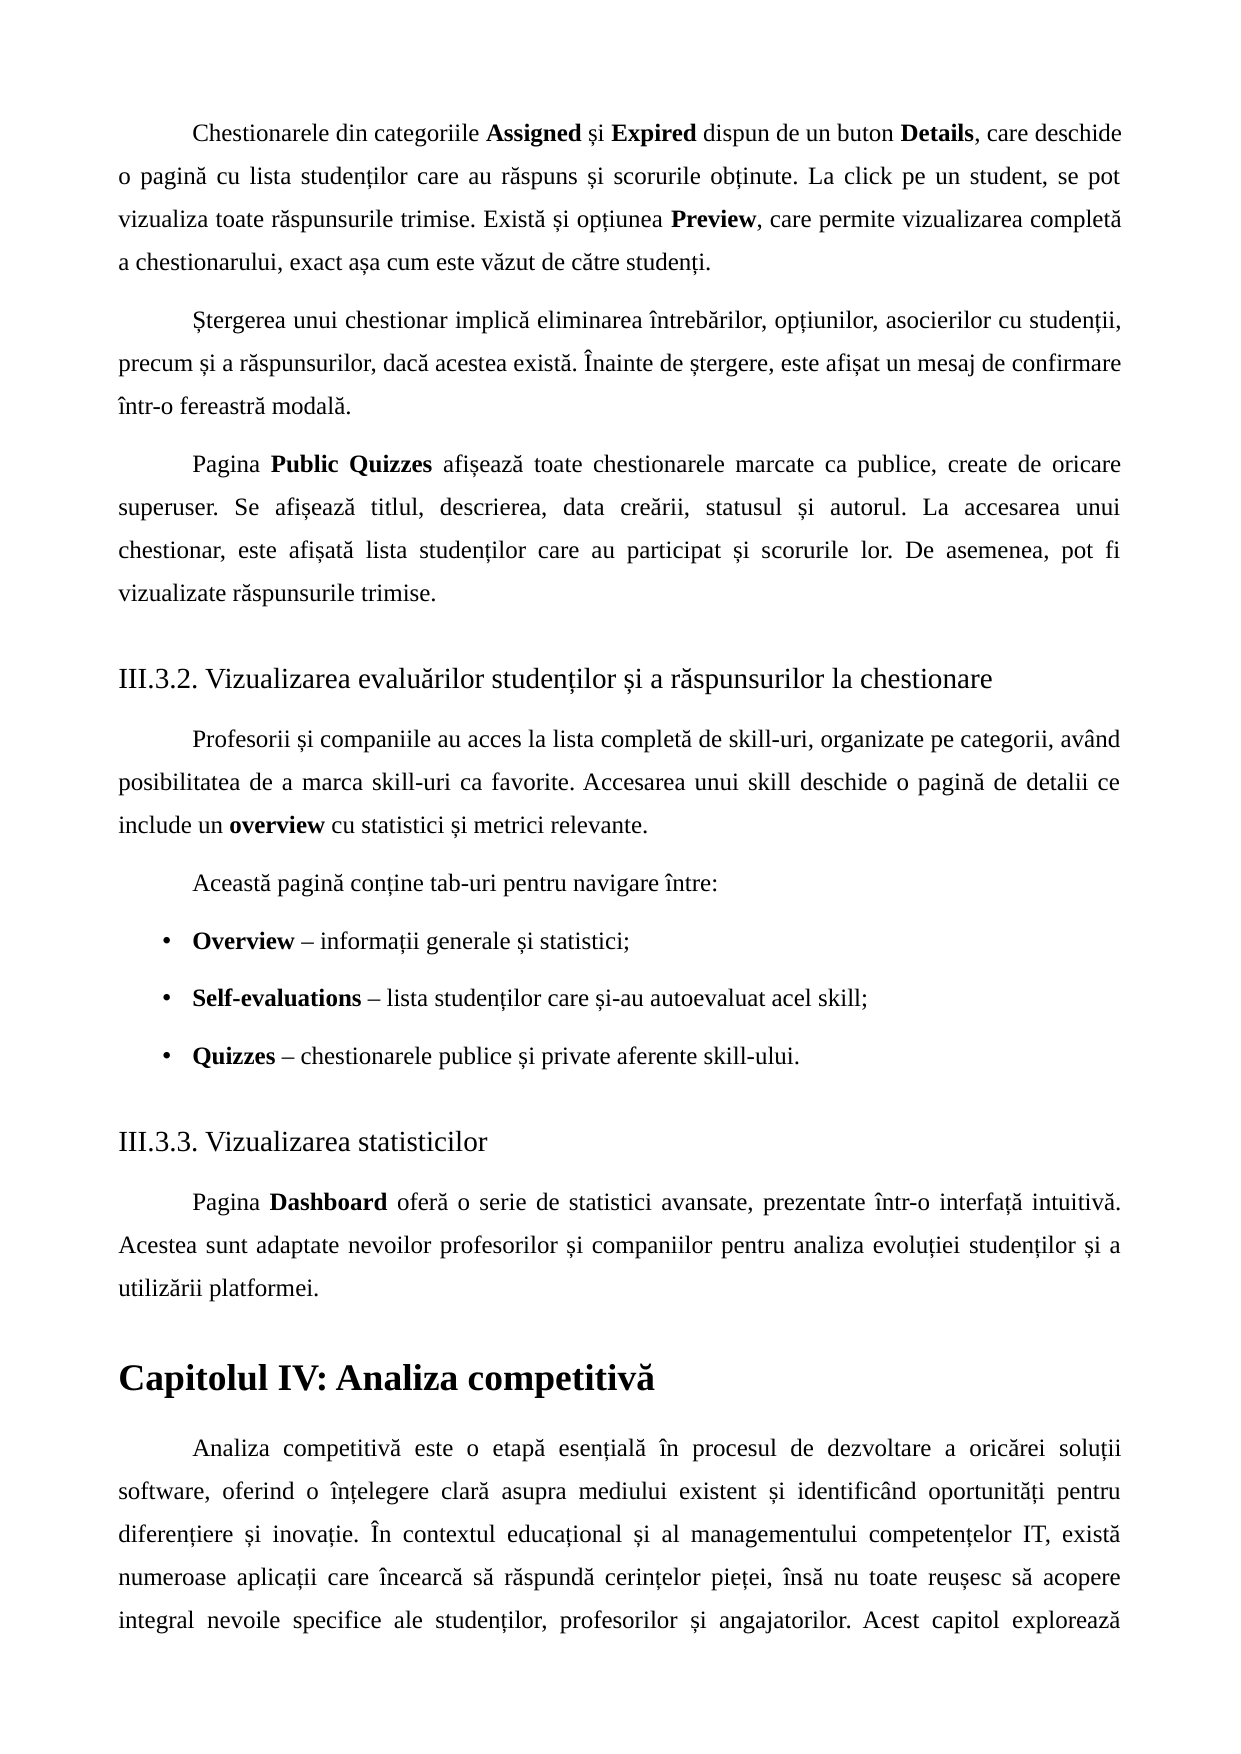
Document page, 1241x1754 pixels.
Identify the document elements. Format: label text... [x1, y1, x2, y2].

text Chestionarele din categoriile Assigned și Expired dispun de un buton Details, care deschide o pagină cu lista studenților care au răspuns și scorurile obținute. La click pe un student, se pot vizualiza toate răspunsurile trimise. Există și opțiunea Preview, care permite vizualizarea completă a chestionarului, exact așa cum este văzut de către studenți. [118, 118, 1122, 276]
list Self-evaluations – lista studenților care și-au autoevaluat acel skill; [162, 983, 1122, 1012]
list Overview – informații generale și statistici; [162, 926, 1122, 954]
text Pagina Public Quizzes afișează toate chestionarele marcate ca publice, create de oricare superuser. Se afișează titlul, descrierea, data creării, statusul și autorul. La accesarea unui chestionar, este afișată lista studenților care au participat și scorurile lor. De asemenea, pot fi vizualizate răspunsurile trimise. [118, 449, 1122, 607]
text Ștergerea unui chestionar implică eliminarea întrebărilor, opțiunilor, asocierilor cu studenții, precum și a răspunsurilor, dacă acestea există. Înainte de ștergere, este afișat un mesaj de confirmare într-o fereastră modală. [118, 305, 1122, 420]
text Profesorii și companiile au acces la lista completă de skill-uri, organizate pe categorii, având posibilitatea de a marca skill-uri ca favorite. Accesarea unui skill deschide o pagină de detalii ce include un overview cu statistici și metrici relevante. [118, 724, 1122, 839]
text Această pagină conține tab-uri pentru navigare între: [118, 868, 1122, 897]
subtitle III.3.2. Vizualizarea evaluărilor studenților și a răspunsurilor la chestionare [118, 661, 1122, 695]
text Analiza competitivă este o etapă esențială în procesul de dezvoltare a oricărei soluții software, oferind o înțelegere clară asupra mediului existent și identificând oportunități pentru diferențiere și inovație. În contextul educațional și al managementului competențelor IT, există numeroase aplicații care încearcă să răspundă cerințelor pieței, însă nu toate reușesc să acopere integral nevoile specifice ale studenților, profesorilor și angajatorilor. Acest capitol explorează [118, 1433, 1122, 1634]
text Pagina Dashboard oferă o serie de statistici avansate, prezentate într-o interfață intuitivă. Acestea sunt adaptate nevoilor profesorilor și companiilor pentru analiza evoluției studenților și a utilizării platformei. [118, 1187, 1122, 1302]
list Quizzes – chestionarele publice și private aferente skill-ului. [162, 1041, 1122, 1070]
subtitle Capitolul IV: Analiza competitivă [118, 1356, 1122, 1399]
subtitle III.3.3. Vizualizarea statisticilor [118, 1124, 1122, 1157]
